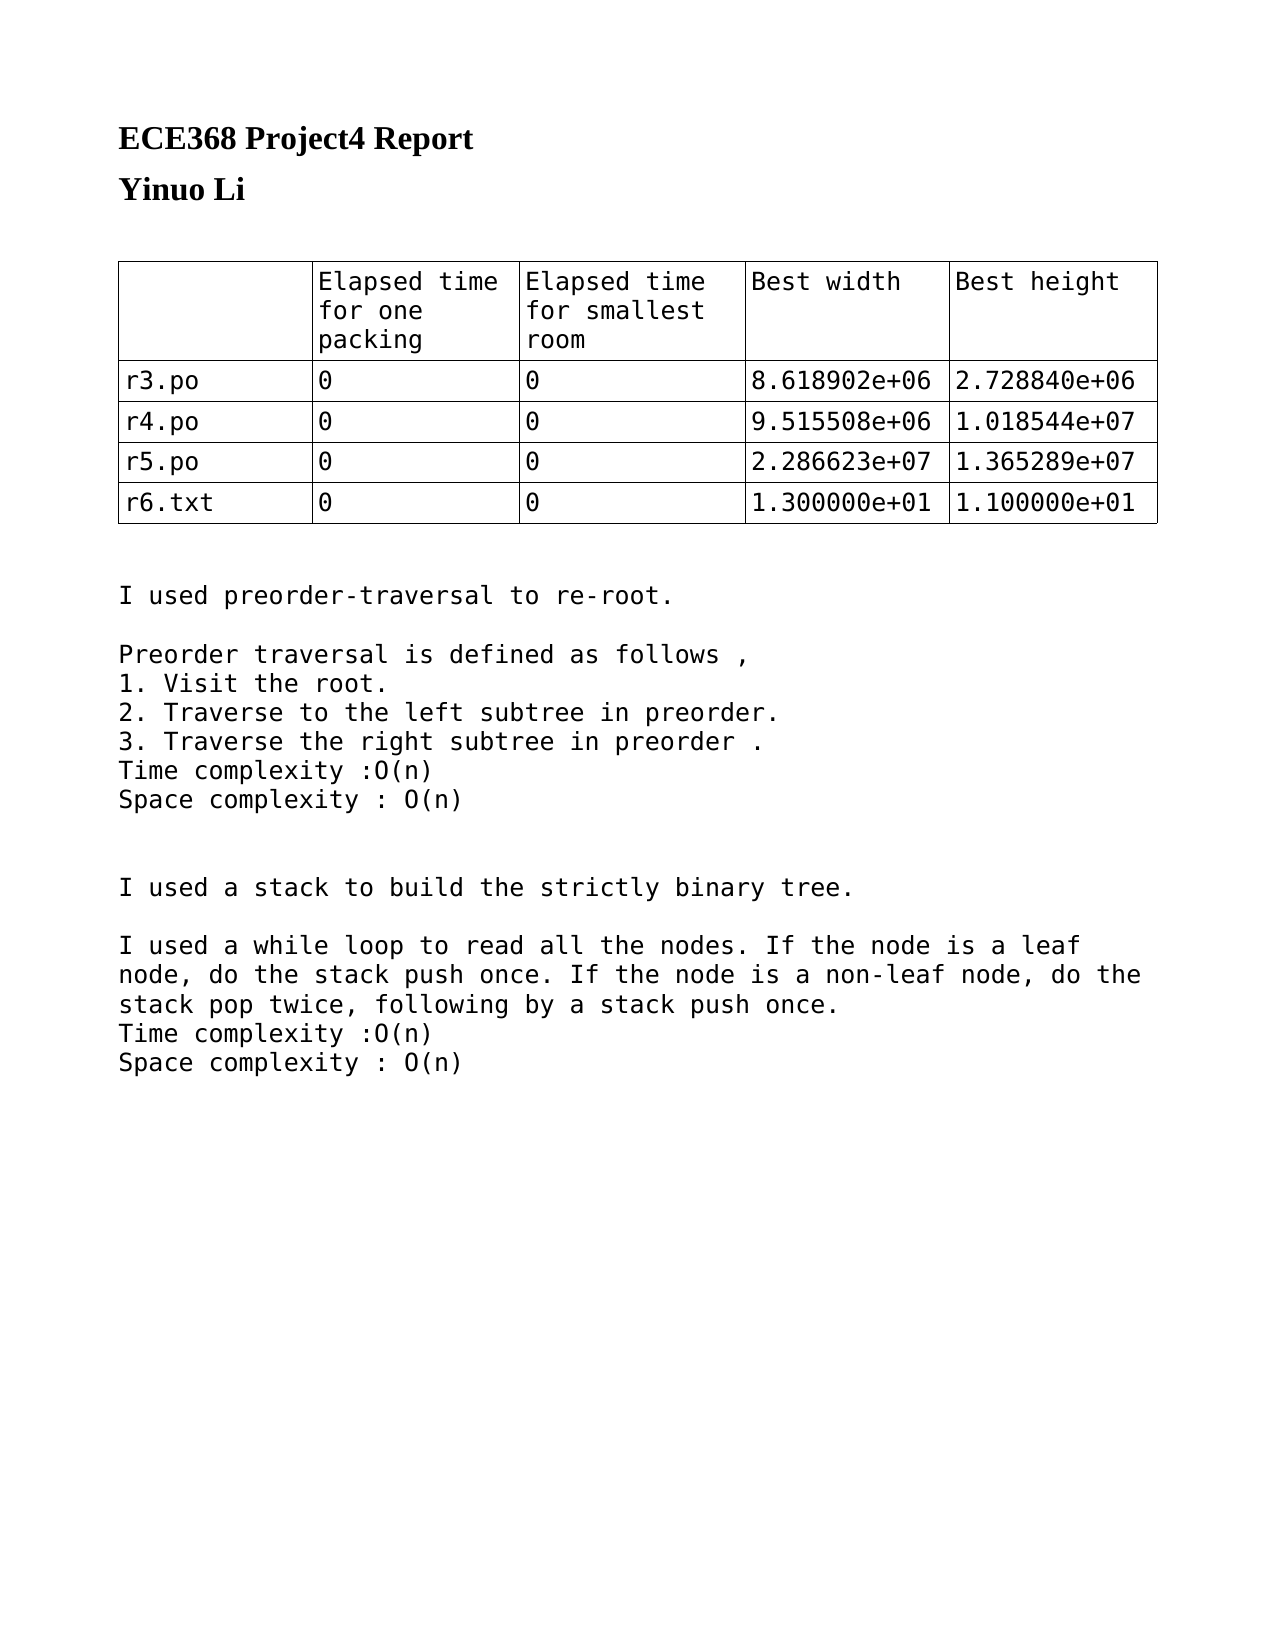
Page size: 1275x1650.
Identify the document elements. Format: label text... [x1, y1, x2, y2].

table_header Elapsed time for one packing [313, 262, 519, 360]
text I used a stack to build the strictly binary tree. [118, 873, 1157, 902]
table_cell 8.618902e+06 [746, 361, 949, 401]
table_cell r5.po [119, 443, 312, 482]
table_cell 9.515508e+06 [746, 402, 949, 442]
text Space complexity : O(n) [118, 786, 1157, 815]
table_header [119, 262, 312, 360]
table_header Elapsed time for smallest room [520, 262, 745, 360]
text 2. Traverse to the left subtree in preorder. [118, 698, 1157, 727]
text 3. Traverse the right subtree in preorder . [118, 727, 1157, 756]
table_cell 2.286623e+07 [746, 443, 949, 482]
table_cell 0 [313, 443, 519, 482]
table_cell r3.po [119, 361, 312, 401]
text ECE368 Project4 Report [118, 118, 1157, 156]
text Time complexity :O(n) [118, 756, 1157, 786]
table_cell 1.300000e+01 [746, 483, 949, 523]
table_cell 1.018544e+07 [950, 402, 1157, 442]
table_cell 2.728840e+06 [950, 361, 1157, 401]
table_cell r6.txt [119, 483, 312, 523]
table_cell 0 [313, 402, 519, 442]
table_cell 0 [313, 361, 519, 401]
text I used preorder-traversal to re-root. [118, 581, 1157, 611]
text I used a while loop to read all the nodes. If the node is a leaf node, do the stack push once. If the node is a non-leaf node, do the stack pop twice, following by a stack push once. [118, 931, 1157, 1019]
text 1. Visit the root. [118, 669, 1157, 698]
table_cell 1.365289e+07 [950, 443, 1157, 482]
text Time complexity :O(n) [118, 1019, 1157, 1048]
table_cell 0 [313, 483, 519, 523]
table_cell 0 [520, 361, 745, 401]
table_cell 0 [520, 402, 745, 442]
text Preorder traversal is defined as follows , [118, 640, 1157, 669]
table_cell 1.100000e+01 [950, 483, 1157, 523]
text Yinuo Li [118, 169, 1157, 207]
table_header Best width [746, 262, 949, 360]
table_cell 0 [520, 443, 745, 482]
table_cell 0 [520, 483, 745, 523]
table_cell r4.po [119, 402, 312, 442]
table_header Best height [950, 262, 1157, 360]
text Space complexity : O(n) [118, 1048, 1157, 1077]
